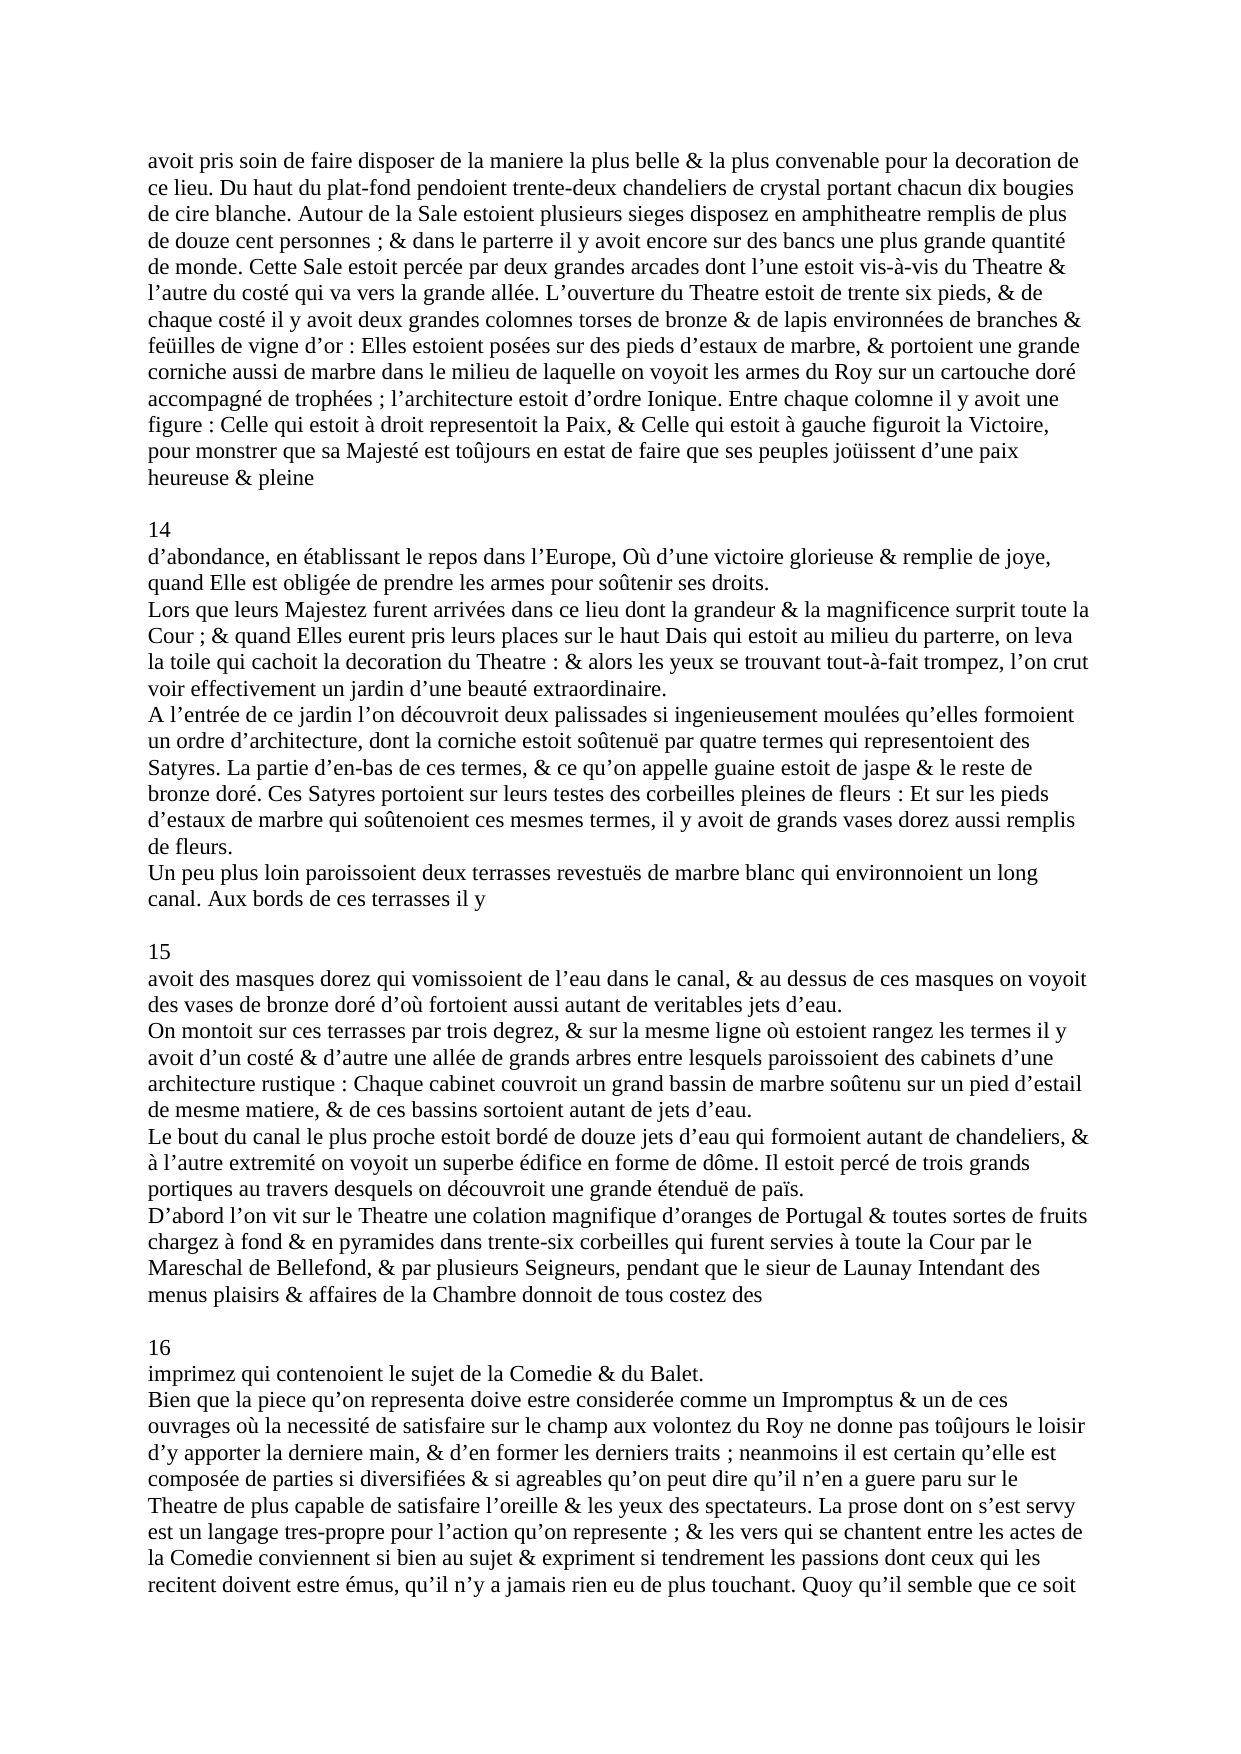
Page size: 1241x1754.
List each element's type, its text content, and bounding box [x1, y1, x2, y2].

text avoit pris soin de faire disposer de la maniere la plus belle & la plus convenable pour la decoration de ce lieu. Du haut du plat-fond pendoient trente-deux chandeliers de crystal portant chacun dix bougies de cire blanche. Autour de la Sale estoient plusieurs sieges disposez en amphitheatre remplis de plus de douze cent personnes ; & dans le parterre il y avoit encore sur des bancs une plus grande quantité de monde. Cette Sale estoit percée par deux grandes arcades dont l’une estoit vis-à-vis du Theatre & l’autre du costé qui va vers la grande allée. L’ouverture du Theatre estoit de trente six pieds, & de chaque costé il y avoit deux grandes colomnes torses de bronze & de lapis environnées de branches & feüilles de vigne d’or : Elles estoient posées sur des pieds d’estaux de marbre, & portoient une grande corniche aussi de marbre dans le milieu de laquelle on voyoit les armes du Roy sur un cartouche doré accompagné de trophées ; l’architecture estoit d’ordre Ionique. Entre chaque colomne il y avoit une figure : Celle qui estoit à droit representoit la Paix, & Celle qui estoit à gauche figuroit la Victoire, pour monstrer que sa Majesté est toûjours en estat de faire que ses peuples joüissent d’une paix heureuse & pleine [148, 148, 1093, 490]
text 16 [148, 1333, 1093, 1360]
text imprimez qui contenoient le sujet de la Comedie & du Balet. [148, 1360, 1093, 1386]
text D’abord l’on vit sur le Theatre une colation magnifique d’oranges de Portugal & toutes sortes de fruits chargez à fond & en pyramides dans trente-six corbeilles qui furent servies à toute la Cour par le Mareschal de Bellefond, & par plusieurs Seigneurs, pendant que le sieur de Launay Intendant des menus plaisirs & affaires de la Chambre donnoit de tous costez des [148, 1202, 1093, 1307]
text Un peu plus loin paroissoient deux terrasses revestuës de marbre blanc qui environnoient un long canal. Aux bords de ces terrasses il y [148, 859, 1093, 912]
text Bien que la piece qu’on representa doive estre considerée comme un Impromptus & un de ces ouvrages où la necessité de satisfaire sur le champ aux volontez du Roy ne donne pas toûjours le loisir d’y apporter la derniere main, & d’en former les derniers traits ; neanmoins il est certain qu’elle est composée de parties si diversifiées & si agreables qu’on peut dire qu’il n’en a guere paru sur le Theatre de plus capable de satisfaire l’oreille & les yeux des spectateurs. La prose dont on s’est servy est un langage tres-propre pour l’action qu’on represente ; & les vers qui se chantent entre les actes de la Comedie conviennent si bien au sujet & expriment si tendrement les passions dont ceux qui les recitent doivent estre émus, qu’il n’y a jamais rien eu de plus touchant. Quoy qu’il semble que ce soit [148, 1386, 1093, 1597]
text d’abondance, en établissant le repos dans l’Europe, Où d’une victoire glorieuse & remplie de joye, quand Elle est obligée de prendre les armes pour soûtenir ses droits. [148, 543, 1093, 596]
text avoit des masques dorez qui vomissoient de l’eau dans le canal, & au dessus de ces masques on voyoit des vases de bronze doré d’où fortoient aussi autant de veritables jets d’eau. [148, 964, 1093, 1017]
text A l’entrée de ce jardin l’on découvroit deux palissades si ingenieusement moulées qu’elles formoient un ordre d’architecture, dont la corniche estoit soûtenuë par quatre termes qui representoient des Satyres. La partie d’en-bas de ces termes, & ce qu’on appelle guaine estoit de jaspe & le reste de bronze doré. Ces Satyres portoient sur leurs testes des corbeilles pleines de fleurs : Et sur les pieds d’estaux de marbre qui soûtenoient ces mesmes termes, il y avoit de grands vases dorez aussi remplis de fleurs. [148, 701, 1093, 859]
text 15 [148, 938, 1093, 964]
text 14 [148, 517, 1093, 543]
text Le bout du canal le plus proche estoit bordé de douze jets d’eau qui formoient autant de chandeliers, & à l’autre extremité on voyoit un superbe édifice en forme de dôme. Il estoit percé de trois grands portiques au travers desquels on découvroit une grande étenduë de païs. [148, 1123, 1093, 1202]
text On montoit sur ces terrasses par trois degrez, & sur la mesme ligne où estoient rangez les termes il y avoit d’un costé & d’autre une allée de grands arbres entre lesquels paroissoient des cabinets d’une architecture rustique : Chaque cabinet couvroit un grand bassin de marbre soûtenu sur un pied d’estail de mesme matiere, & de ces bassins sortoient autant de jets d’eau. [148, 1017, 1093, 1123]
text Lors que leurs Majestez furent arrivées dans ce lieu dont la grandeur & la magnificence surprit toute la Cour ; & quand Elles eurent pris leurs places sur le haut Dais qui estoit au milieu du parterre, on leva la toile qui cachoit la decoration du Theatre : & alors les yeux se trouvant tout-à-fait trompez, l’on crut voir effectivement un jardin d’une beauté extraordinaire. [148, 596, 1093, 701]
